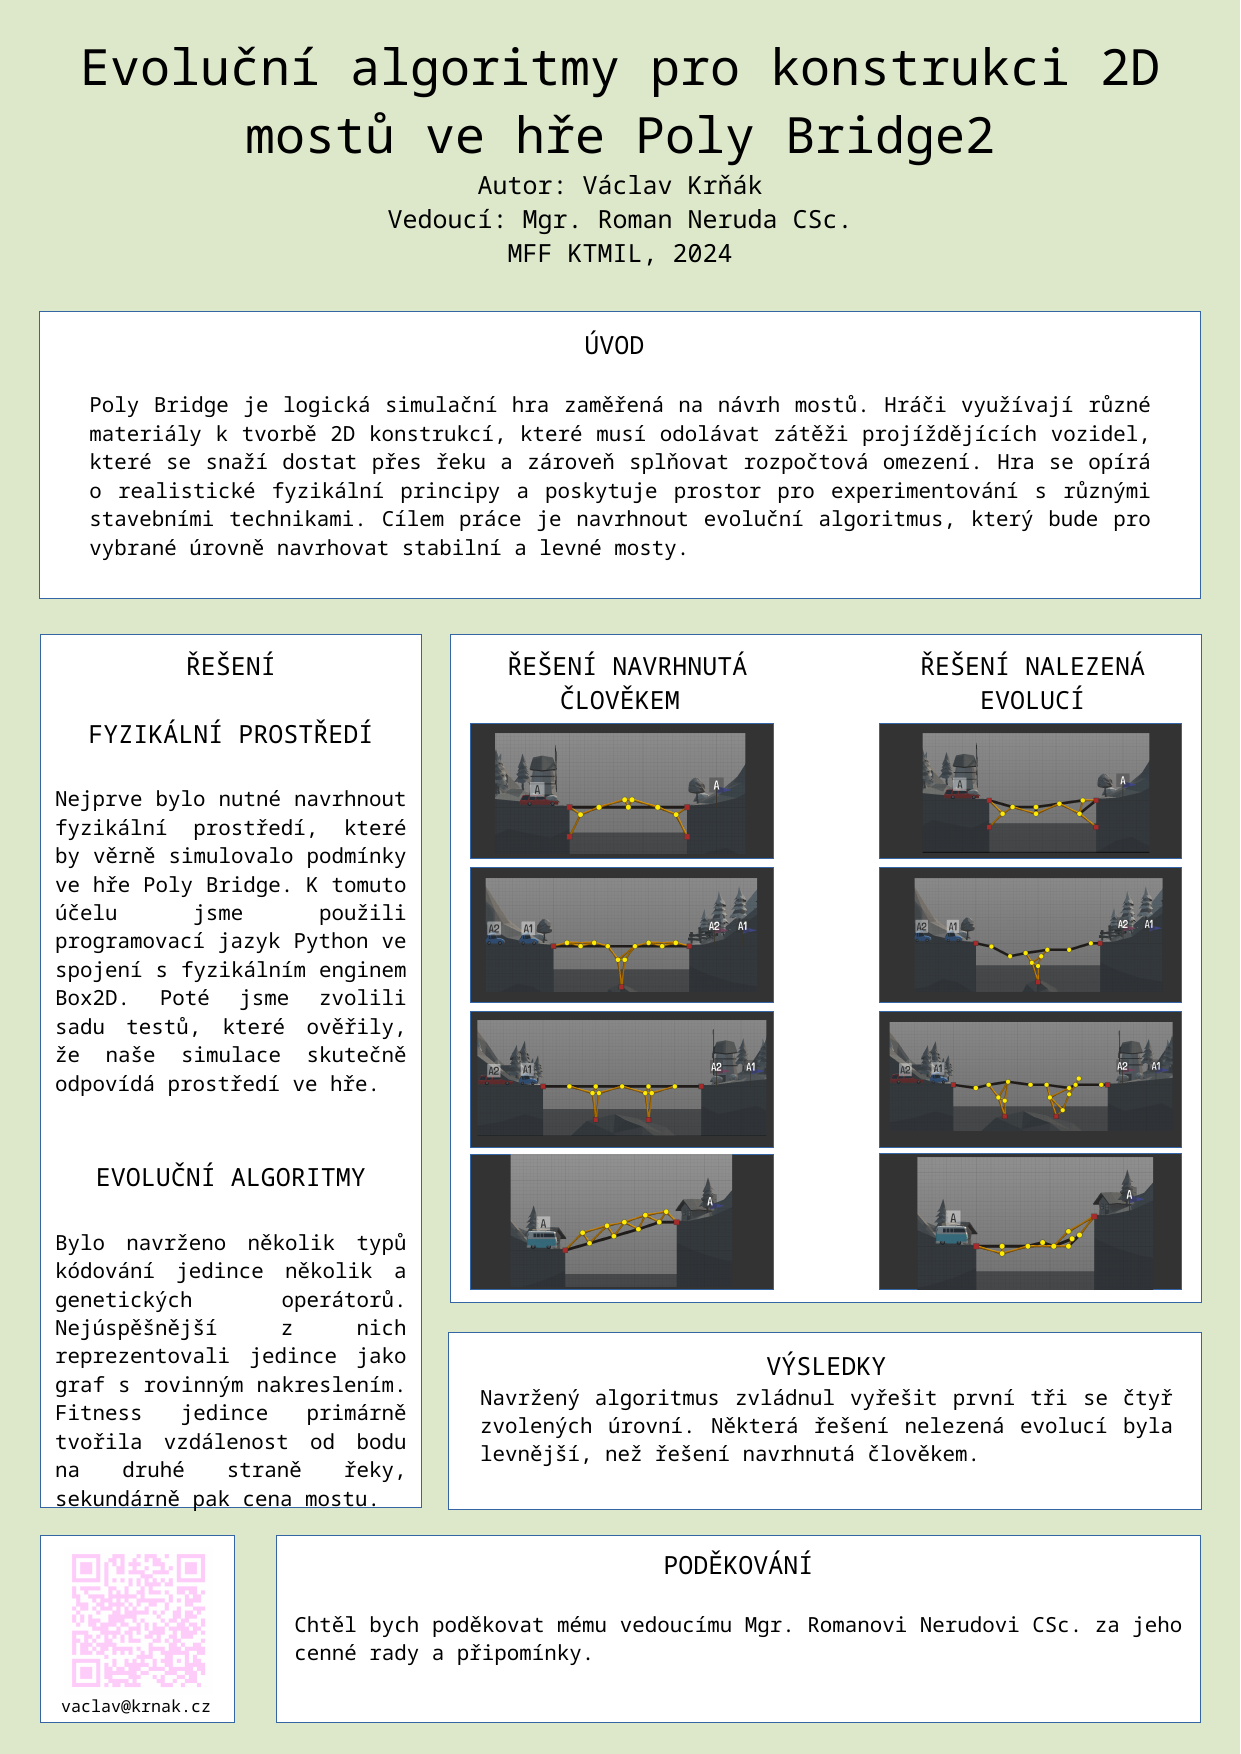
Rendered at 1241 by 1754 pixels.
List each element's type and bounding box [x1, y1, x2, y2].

picture [917, 1157, 1154, 1290]
picture [477, 1020, 767, 1136]
picture [495, 733, 746, 854]
picture [922, 733, 1150, 853]
picture [510, 1154, 733, 1287]
picture [914, 878, 1163, 992]
picture [485, 878, 758, 992]
picture [64, 1547, 213, 1695]
picture [889, 1022, 1173, 1131]
